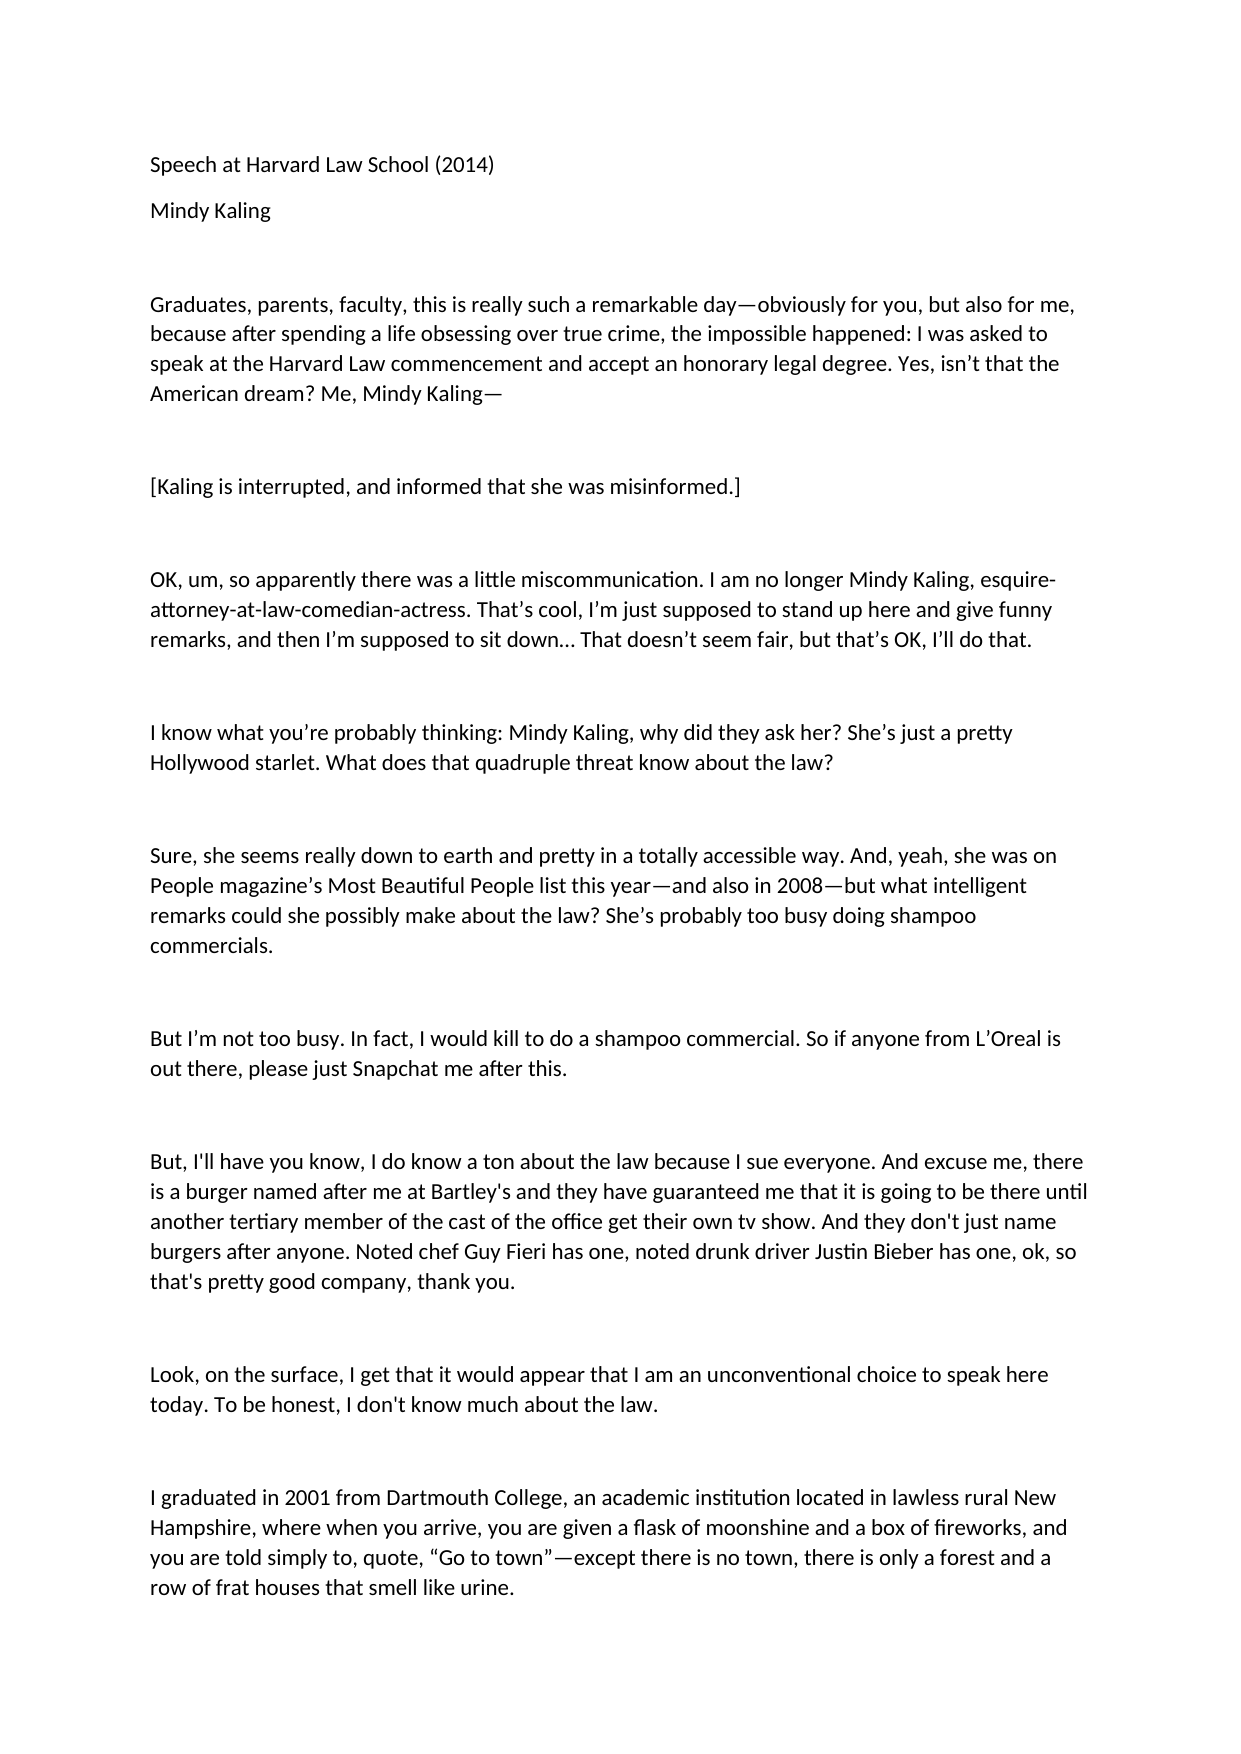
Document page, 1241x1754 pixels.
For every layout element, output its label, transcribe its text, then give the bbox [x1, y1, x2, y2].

text Sure, she seems really down to earth and pretty in a totally accessible way. And, yeah, she was on People magazine’s Most Beautiful People list this year—and also in 2008—but what intelligent remarks could she possibly make about the law? She’s probably too busy doing shampoo commercials. [150, 842, 1090, 959]
text I know what you’re probably thinking: Mindy Kaling, why did they ask her? She’s just a pretty Hollywood starlet. What does that quadruple threat know about the law? [150, 718, 1090, 776]
text [Kaling is interrupted, and informed that she was misinformed.] [150, 472, 1090, 501]
text Mindy Kaling [150, 197, 1090, 224]
text But I’m not too busy. In fact, I would kill to do a shampoo commercial. So if anyone from L’Oreal is out there, please just Snapchat me after this. [150, 1024, 1090, 1082]
text Look, on the surface, I get that it would appear that I am an unconventional choice to speak here today. To be honest, I don't know much about the law. [150, 1360, 1090, 1418]
text OK, um, so apparently there was a little miscommunication. I am no longer Mindy Kaling, esquire-attorney-at-law-comedian-actress. That’s cool, I’m just supposed to stand up here and give funny remarks, and then I’m supposed to sit down… That doesn’t seem fair, but that’s OK, I’ll do that. [150, 566, 1090, 653]
text I graduated in 2001 from Dartmouth College, an academic institution located in lawless rural New Hampshire, where when you arrive, you are given a flask of moonshine and a box of fireworks, and you are told simply to, quote, “Go to town”—except there is no town, there is only a forest and a row of frat houses that smell like urine. [150, 1483, 1090, 1601]
text Graduates, parents, faculty, this is really such a remarkable day—obviously for you, but also for me, because after spending a life obsessing over true crime, the impossible happened: I was asked to speak at the Harvard Law commencement and accept an honorary legal degree. Yes, isn’t that the American dream? Me, Mindy Kaling— [150, 290, 1090, 407]
text Speech at Harvard Law School (2014) [150, 150, 1090, 178]
text But, I'll have you know, I do know a ton about the law because I sue everyone. And excuse me, there is a burger named after me at Bartley's and they have guaranteed me that it is going to be there until another tertiary member of the cast of the office get their own tv show. And they don't just name burgers after anyone. Noted chef Guy Fieri has one, noted drunk driver Justin Bieber has one, ok, so that's pretty good company, thank you. [150, 1147, 1090, 1295]
